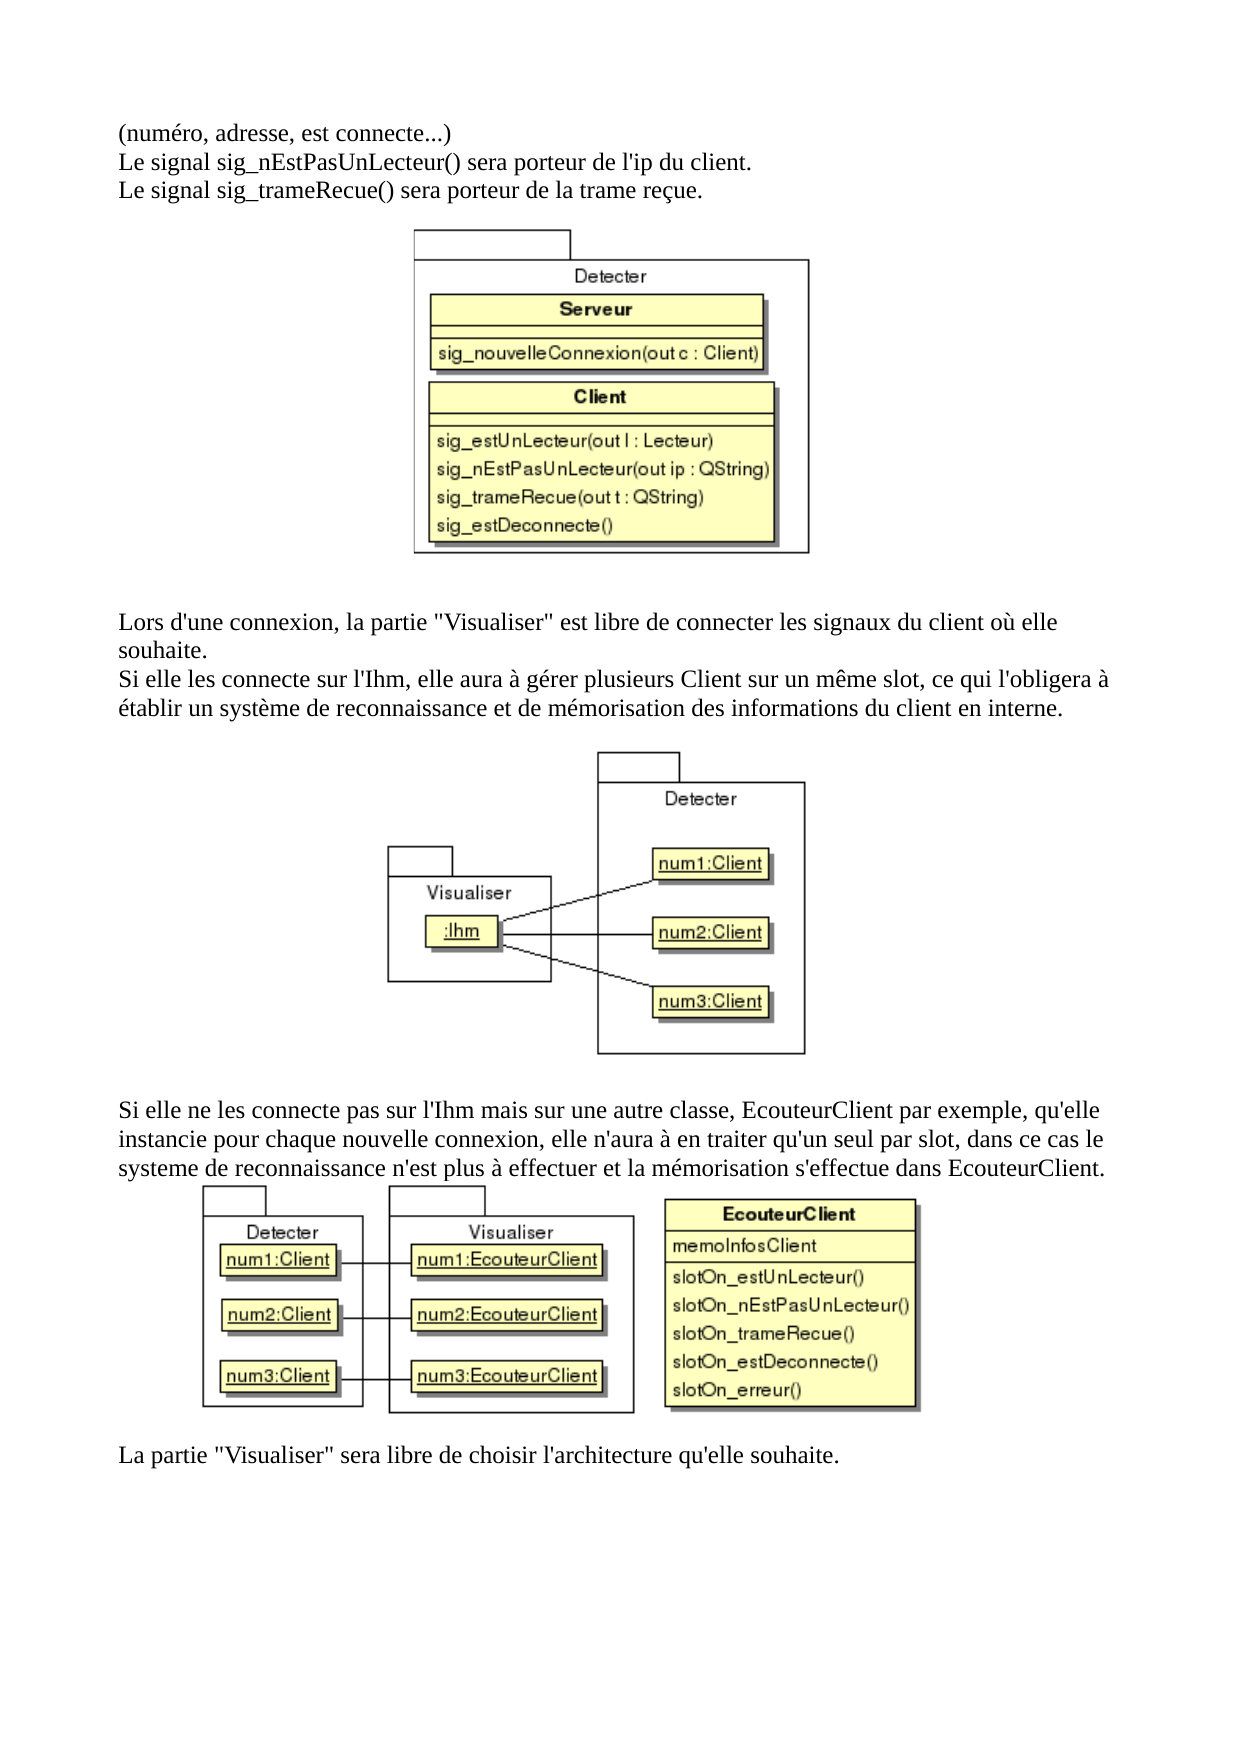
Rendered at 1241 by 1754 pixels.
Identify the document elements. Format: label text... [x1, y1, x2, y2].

picture [413, 225, 827, 571]
text Le signal sig_trameRecue() sera porteur de la trame reçue. [118, 176, 1122, 204]
text (numéro, adresse, est connecte...) [118, 118, 1122, 147]
picture [383, 749, 823, 1072]
text Si elle ne les connecte pas sur l'Ihm mais sur une autre classe, EcouteurClient par exemple, qu'elle instancie pour chaque nouvelle connexion, elle n'aura à en traiter qu'un seul par slot, dans ce cas le systeme de reconnaissance n'est plus à effectuer et la mémorisation s'effectue dans EcouteurClient. [118, 1096, 1122, 1182]
text Le signal sig_nEstPasUnLecteur() sera porteur de l'ip du client. [118, 147, 1122, 176]
text Si elle les connecte sur l'Ihm, elle aura à gérer plusieurs Client sur un même slot, ce qui l'obligera à établir un système de reconnaissance et de mémorisation des informations du client en interne. [118, 664, 1122, 722]
text La partie "Visualiser" sera libre de choisir l'architecture qu'elle souhaite. [118, 1441, 1122, 1469]
text Lors d'une connexion, la partie "Visualiser" est libre de connecter les signaux du client où elle souhaite. [118, 607, 1122, 664]
picture [198, 1181, 652, 1431]
picture [660, 1188, 940, 1431]
